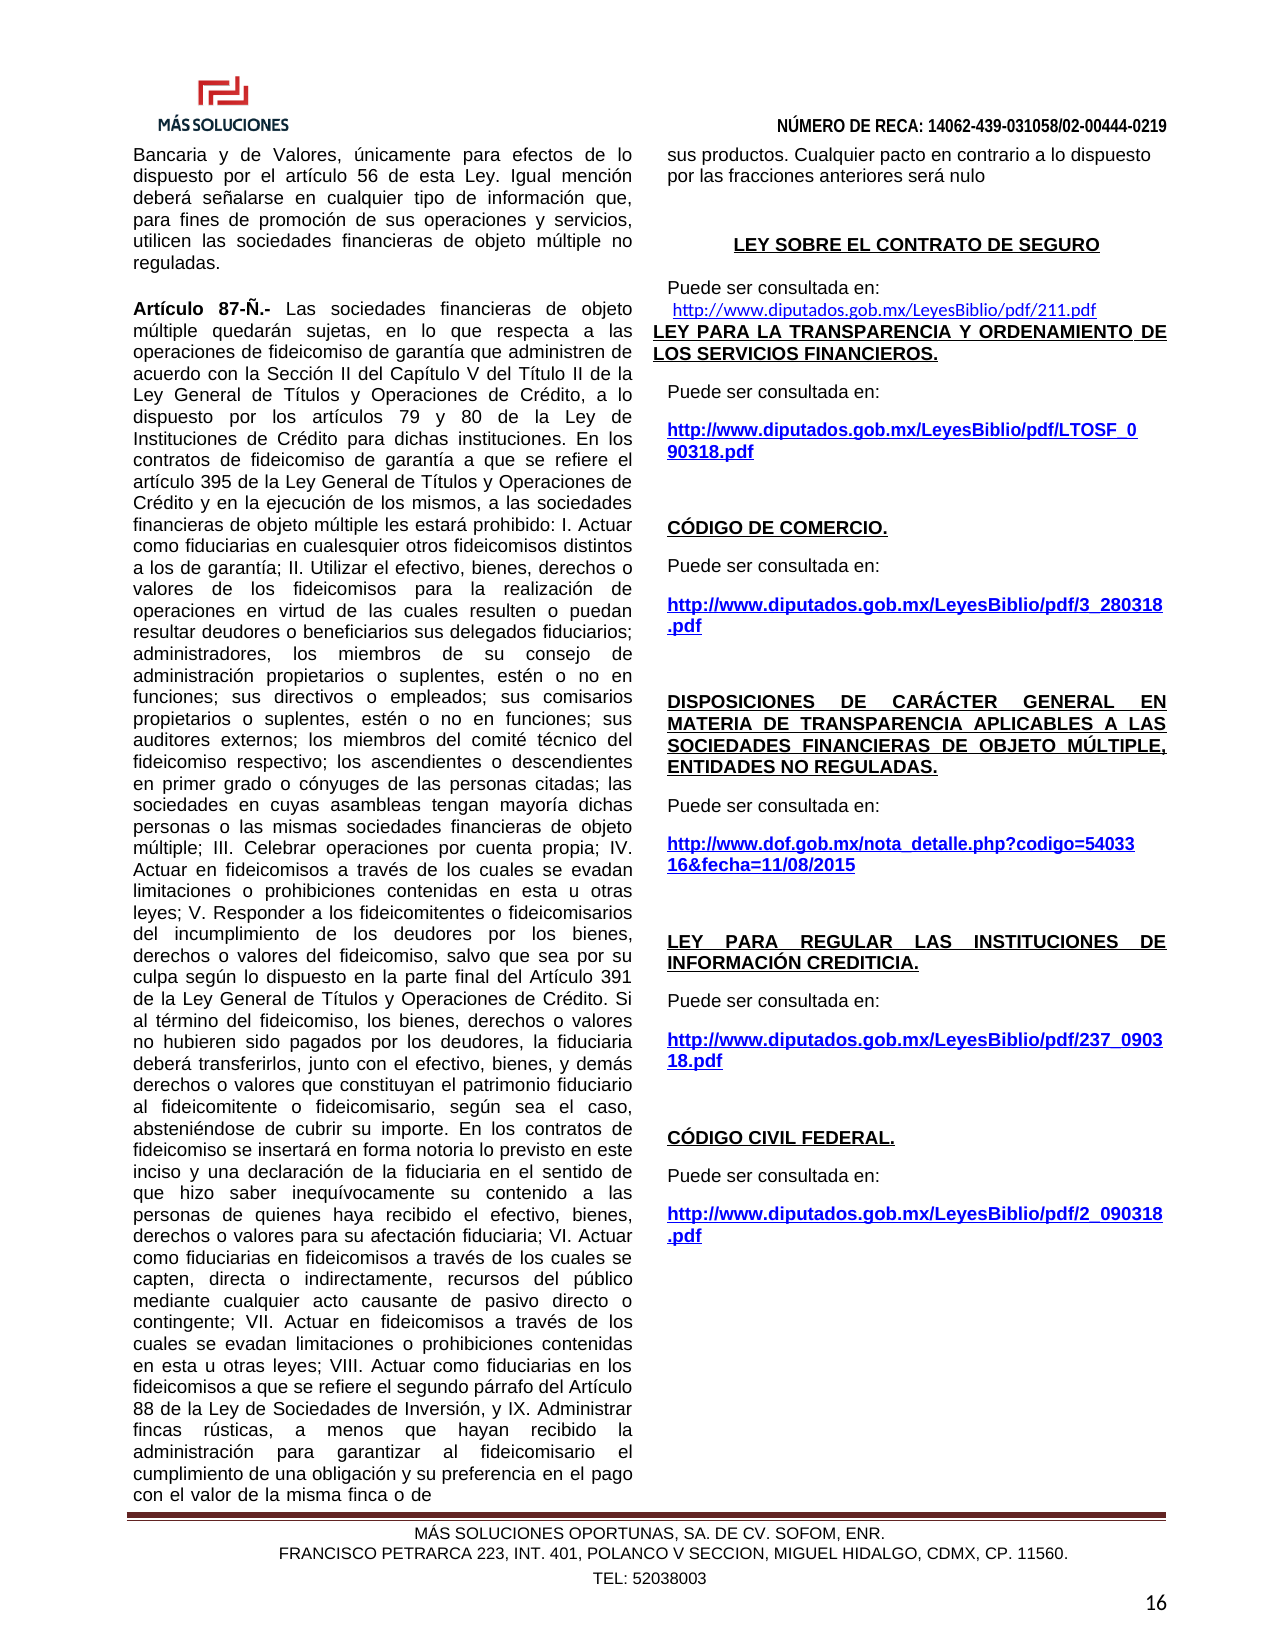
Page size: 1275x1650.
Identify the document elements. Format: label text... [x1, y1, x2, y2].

text .pdf [667, 1224, 1181, 1246]
text Puede ser consultada en: [667, 794, 1181, 816]
text INFORMACIÓN CREDITICIA. [667, 950, 1167, 973]
subtitle LOS SERVICIOS FINANCIEROS. [653, 341, 1167, 364]
subtitle LEY SOBRE EL CONTRATO DE SEGURO [733, 233, 1181, 255]
text TEL: 52038003 [229, 1568, 1071, 1588]
text ENTIDADES NO REGULADAS. [667, 754, 1167, 778]
text CÓDIGO CIVIL FEDERAL. [667, 1127, 1181, 1148]
text CÓDIGO DE COMERCIO. [667, 517, 1181, 539]
text http://www.diputados.gob.mx/LeyesBiblio/pdf/237_0903 18.pdf [667, 1028, 1165, 1072]
text MATERIA DE TRANSPARENCIA APLICABLES A LAS [667, 711, 1167, 732]
text http://www.diputados.gob.mx/LeyesBiblio/pdf/211.pdf [672, 298, 1181, 321]
text Puede ser consultada en: [667, 555, 1181, 577]
text FRANCISCO PETRARCA 223, INT. 401, POLANCO V SECCION, MIGUEL HIDALGO, CDMX, CP. 11560. [264, 1543, 1083, 1563]
text LEY PARA REGULAR LAS INSTITUCIONES DE [667, 930, 1167, 949]
text DISPOSICIONES DE CARÁCTER GENERAL EN [667, 691, 1167, 710]
text Bancaria y de Valores, únicamente para efectos de lo dispuesto por el artículo 56 de esta Ley. Igual mención deberá señalarse en cualquier tipo de información que, para fines de promoción de sus operaciones y servicios, utilicen las sociedades financieras de objeto múltiple no reguladas. [133, 144, 633, 273]
subtitle LEY PARA LA TRANSPARENCIA Y ORDENAMIENTO DE [653, 321, 1167, 340]
text Puede ser consultada en: [667, 1165, 1181, 1186]
text .pdf [667, 615, 1181, 637]
text Artículo 87-Ñ.- Las sociedades financieras de objeto múltiple quedarán sujetas, en lo que respecta a las operaciones de fideicomiso de garantía que administren de acuerdo con la Sección II del Capítulo V del Título II de la Ley General de Títulos y Operaciones de Crédito, a lo dispuesto por los artículos 79 y 80 de la Ley de Instituciones de Crédito para dichas instituciones. En los contratos de fideicomiso de garantía a que se refiere el artículo 395 de la Ley General de Títulos y Operaciones de Crédito y en la ejecución de los mismos, a las sociedades financieras de objeto múltiple les estará prohibido: I. Actuar como fiduciarias en cualesquier otros fideicomisos distintos a los de garantía; II. Utilizar el efectivo, bienes, derechos o valores de los fideicomisos para la realización de operaciones en virtud de las cuales resulten o puedan resultar deudores o beneficiarios sus delegados fiduciarios; administradores, los miembros de su consejo de administración propietarios o suplentes, estén o no en funciones; sus directivos o empleados; sus comisarios propietarios o suplentes, estén o no en funciones; sus auditores externos; los miembros del comité técnico del fideicomiso respectivo; los ascendientes o descendientes en primer grado o cónyuges de las personas citadas; las sociedades en cuyas asambleas tengan mayoría dichas personas o las mismas sociedades financieras de objeto múltiple; III. Celebrar operaciones por cuenta propia; IV. Actuar en fideicomisos a través de los cuales se evadan limitaciones o prohibiciones contenidas en esta u otras leyes; V. Responder a los fideicomitentes o fideicomisarios del incumplimiento de los deudores por los bienes, derechos o valores del fideicomiso, salvo que sea por su culpa según lo dispuesto en la parte final del Artículo 391 de la Ley General de Títulos y Operaciones de Crédito. Si al término del fideicomiso, los bienes, derechos o valores no hubieren sido pagados por los deudores, la fiduciaria deberá transferirlos, junto con el efectivo, bienes, y demás derechos o valores que constituyan el patrimonio fiduciario al fideicomitente o fideicomisario, según sea el caso, absteniéndose de cubrir su importe. En los contratos de fideicomiso se insertará en forma notoria lo previsto en este inciso y una declaración de la fiduciaria en el sentido de que hizo saber inequívocamente su contenido a las personas de quienes haya recibido el efectivo, bienes, derechos o valores para su afectación fiduciaria; VI. Actuar como fiduciarias en fideicomisos a través de los cuales se capten, directa o indirectamente, recursos del público mediante cualquier acto causante de pasivo directo o contingente; VII. Actuar en fideicomisos a través de los cuales se evadan limitaciones o prohibiciones contenidas en esta u otras leyes; VIII. Actuar como fiduciarias en los fideicomisos a que se refiere el segundo párrafo del Artículo 88 de la Ley de Sociedades de Inversión, y IX. Administrar fincas rústicas, a menos que hayan recibido la administración para garantizar al fideicomisario el cumplimiento de una obligación y su preferencia en el pago con el valor de la misma finca o de [133, 298, 633, 1505]
text Puede ser consultada en: [667, 990, 1181, 1012]
text http://www.diputados.gob.mx/LeyesBiblio/pdf/LTOSF_0 90318.pdf [667, 419, 1181, 462]
subtitle 16 [119, 1588, 1167, 1616]
text sus productos. Cualquier pacto en contrario a lo dispuesto por las fracciones anteriores será nulo [667, 144, 1165, 187]
text MÁS SOLUCIONES OPORTUNAS, SA. DE CV. SOFOM, ENR. [229, 1524, 1071, 1543]
text http://www.diputados.gob.mx/LeyesBiblio/pdf/3_280318 [667, 593, 1181, 615]
text http://www.dof.gob.mx/nota_detalle.php?codigo=54033 16&fecha=11/08/2015 [667, 832, 1181, 876]
text Puede ser consultada en: [667, 381, 1181, 402]
text Puede ser consultada en: [667, 276, 1181, 298]
text SOCIEDADES FINANCIERAS DE OBJETO MÚLTIPLE, [667, 733, 1167, 753]
text NÚMERO DE RECA: 14062-439-031058/02-00444-0219 [777, 115, 1181, 137]
text http://www.diputados.gob.mx/LeyesBiblio/pdf/2_090318 [667, 1203, 1181, 1224]
